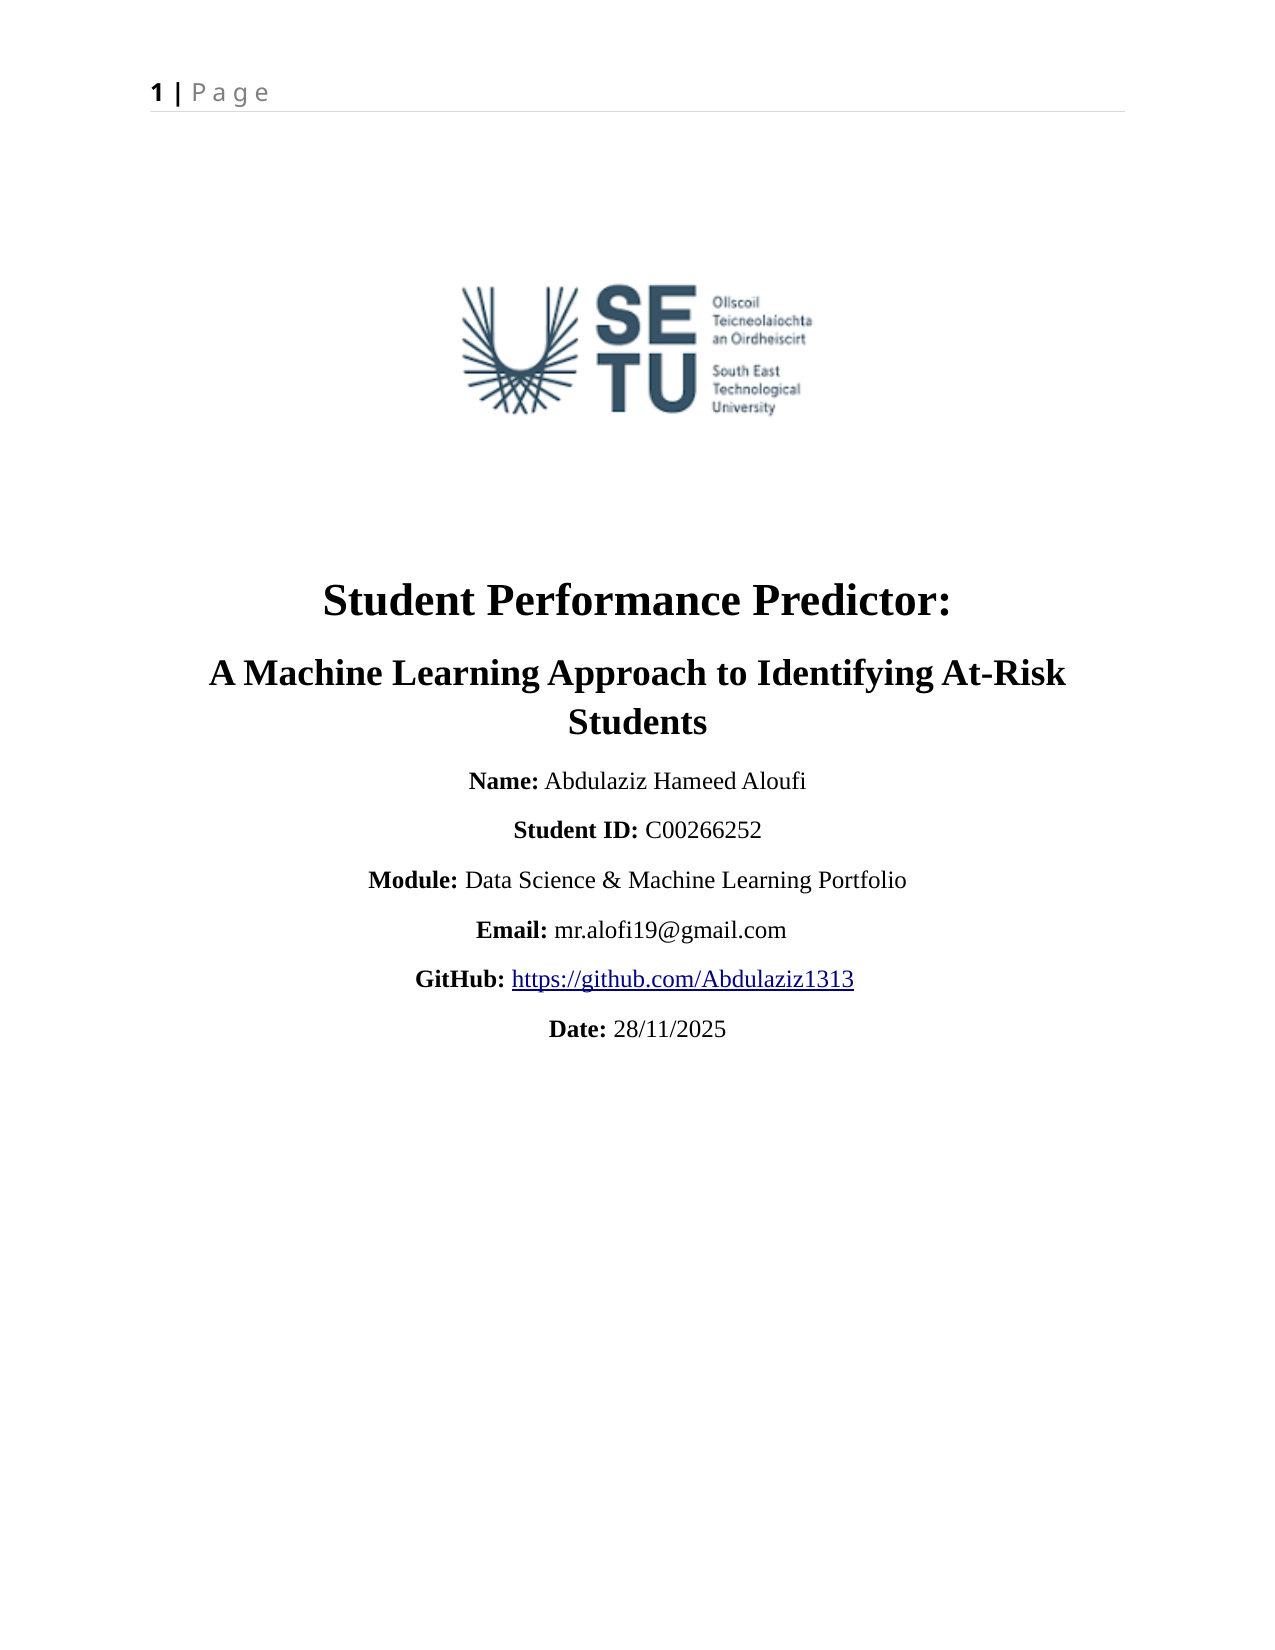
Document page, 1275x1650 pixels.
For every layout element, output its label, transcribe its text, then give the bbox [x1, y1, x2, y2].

text Email: mr.alofi19@gmail.com [150, 915, 1125, 943]
text Module: Data Science & Machine Learning Portfolio [150, 865, 1125, 894]
text Student ID: C00266252 [150, 815, 1125, 844]
text GitHub: https://github.com/Abdulaziz1313 [150, 964, 1125, 993]
text Student Performance Predictor: [150, 573, 1125, 625]
text A Machine Learning Approach to Identifying At-Risk Students [150, 650, 1125, 743]
text Name: Abdulaziz Hameed Aloufi [150, 766, 1125, 794]
text Date: 28/11/2025 [150, 1014, 1125, 1043]
